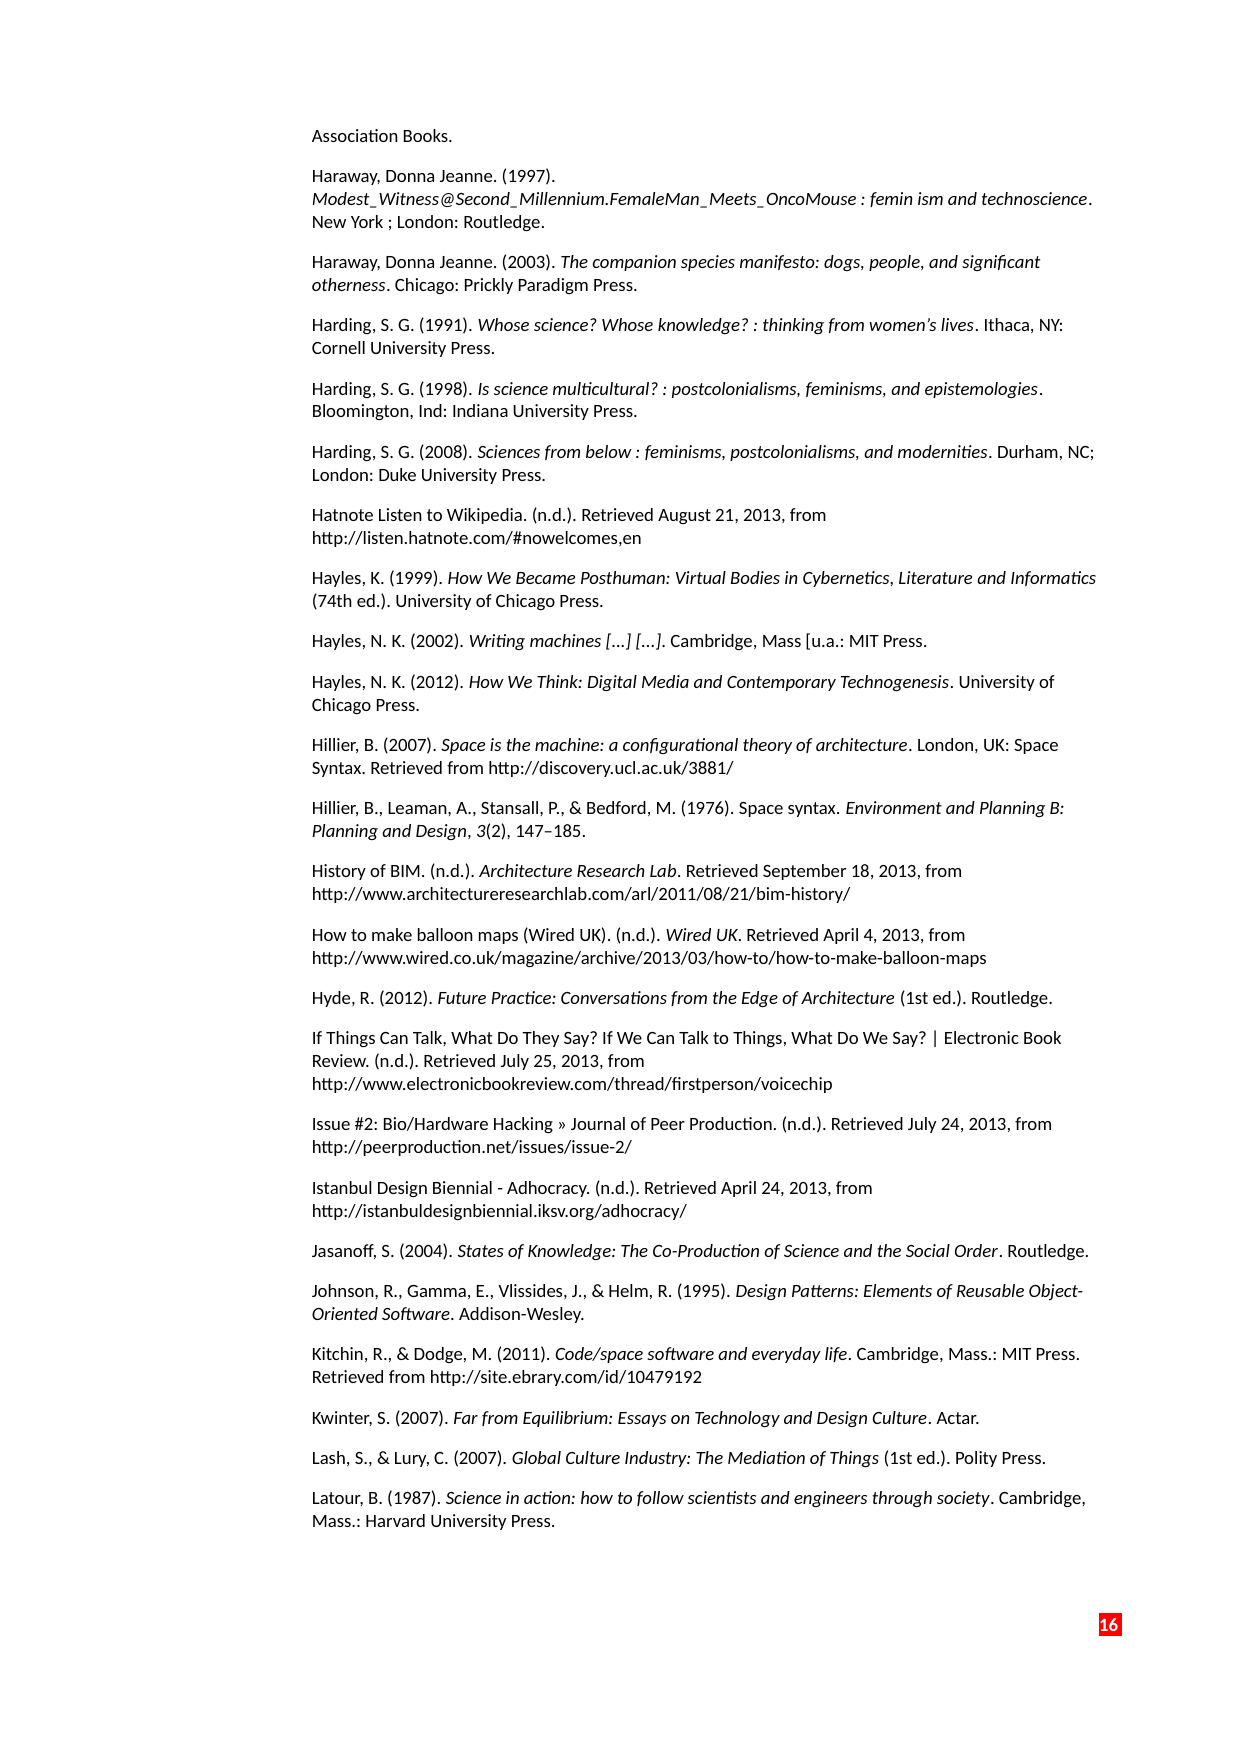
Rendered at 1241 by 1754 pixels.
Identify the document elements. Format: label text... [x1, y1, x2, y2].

table_cell [283, 1107, 306, 1170]
table_cell Hayles, N. K. (2012). How We Think: Digital Media and Contemporary Technogenesis. University of Chicago Press. [306, 664, 1122, 727]
table_cell Lash, S., & Lury, C. (2007). Global Culture Industry: The Mediation of Things (1st ed.). Polity Press. [306, 1440, 1122, 1481]
table_cell Haraway, Donna Jeanne. (1997). Modest_Witness@Second_Millennium.FemaleMan_Meets_OncoMouse : femin ism and technoscience. New York ; London: Routledge. [306, 159, 1122, 244]
table_cell [283, 118, 306, 158]
table_cell [236, 1440, 259, 1481]
table_cell [260, 245, 283, 308]
table_cell [283, 434, 306, 497]
table_cell [236, 980, 259, 1021]
table_cell [260, 1170, 283, 1233]
table_cell [260, 1274, 283, 1337]
table_cell Hillier, B., Leaman, A., Stansall, P., & Bedford, M. (1976). Space syntax. Environment and Planning B: Planning and Design, 3(2), 147–185. [306, 791, 1122, 854]
table_cell [236, 245, 259, 308]
table_cell [283, 664, 306, 727]
table_cell How to make balloon maps (Wired UK). (n.d.). Wired UK. Retrieved April 4, 2013, from http://www.wired.co.uk/magazine/archive/2013/03/how-to/how-to-make-balloon-maps [306, 917, 1122, 980]
table_cell [283, 917, 306, 980]
table_cell [283, 1400, 306, 1440]
table_cell [236, 1170, 259, 1233]
table_cell [283, 498, 306, 561]
table_cell [236, 1233, 259, 1274]
table_cell [260, 791, 283, 854]
table_cell [236, 917, 259, 980]
table_cell Istanbul Design Biennial - Adhocracy. (n.d.). Retrieved April 24, 2013, from http://istanbuldesignbiennial.iksv.org/adhocracy/ [306, 1170, 1122, 1233]
table_cell Association Books. [306, 118, 1122, 158]
table_cell [260, 1440, 283, 1481]
table_cell [283, 308, 306, 371]
table_cell [283, 1440, 306, 1481]
table_cell Hayles, N. K. (2002). Writing machines [...] [...]. Cambridge, Mass [u.a.: MIT Press. [306, 624, 1122, 664]
table_cell [260, 917, 283, 980]
table_cell [236, 371, 259, 434]
table_cell [236, 854, 259, 917]
table_cell [236, 1337, 259, 1400]
table_cell [260, 371, 283, 434]
table_cell [260, 498, 283, 561]
table_cell [236, 1481, 259, 1544]
table_cell [260, 664, 283, 727]
table_cell [236, 498, 259, 561]
table_cell [236, 728, 259, 791]
table_cell Harding, S. G. (1998). Is science multicultural? : postcolonialisms, feminisms, and epistemologies. Bloomington, Ind: Indiana University Press. [306, 371, 1122, 434]
table_cell Hillier, B. (2007). Space is the machine: a configurational theory of architecture. London, UK: Space Syntax. Retrieved from http://discovery.ucl.ac.uk/3881/ [306, 728, 1122, 791]
table_cell [260, 1337, 283, 1400]
table_cell [236, 1107, 259, 1170]
table_cell [283, 728, 306, 791]
table_cell [260, 1400, 283, 1440]
table_cell [283, 1170, 306, 1233]
table_cell [260, 854, 283, 917]
table_cell [236, 308, 259, 371]
table_cell [283, 371, 306, 434]
table_cell [283, 1021, 306, 1107]
table_cell [260, 434, 283, 497]
table_cell [236, 159, 259, 244]
table_cell [236, 664, 259, 727]
table_cell [260, 728, 283, 791]
table_cell [283, 854, 306, 917]
table_cell [283, 159, 306, 244]
table_cell [260, 159, 283, 244]
table_cell Harding, S. G. (1991). Whose science? Whose knowledge? : thinking from women’s lives. Ithaca, NY: Cornell University Press. [306, 308, 1122, 371]
table_cell [283, 561, 306, 624]
table_cell If Things Can Talk, What Do They Say? If We Can Talk to Things, What Do We Say? | Electronic Book Review. (n.d.). Retrieved July 25, 2013, from http://www.electronicbookreview.com/thread/firstperson/voicechip [306, 1021, 1122, 1107]
table_cell Kwinter, S. (2007). Far from Equilibrium: Essays on Technology and Design Culture. Actar. [306, 1400, 1122, 1440]
table_cell Hatnote Listen to Wikipedia. (n.d.). Retrieved August 21, 2013, from http://listen.hatnote.com/#nowelcomes,en [306, 498, 1122, 561]
table_cell Johnson, R., Gamma, E., Vlissides, J., & Helm, R. (1995). Design Patterns: Elements of Reusable Object-Oriented Software. Addison-Wesley. [306, 1274, 1122, 1337]
table_cell History of BIM. (n.d.). Architecture Research Lab. Retrieved September 18, 2013, from http://www.architectureresearchlab.com/arl/2011/08/21/bim-history/ [306, 854, 1122, 917]
table_cell [236, 1400, 259, 1440]
table_cell [283, 1233, 306, 1274]
table_cell Kitchin, R., & Dodge, M. (2011). Code/space software and everyday life. Cambridge, Mass.: MIT Press. Retrieved from http://site.ebrary.com/id/10479192 [306, 1337, 1122, 1400]
table_cell [260, 980, 283, 1021]
table_cell Harding, S. G. (2008). Sciences from below : feminisms, postcolonialisms, and modernities. Durham, NC; London: Duke University Press. [306, 434, 1122, 497]
table_cell [283, 980, 306, 1021]
table_cell [283, 1274, 306, 1337]
table_cell [260, 308, 283, 371]
table_cell [236, 791, 259, 854]
table_cell Jasanoff, S. (2004). States of Knowledge: The Co-Production of Science and the Social Order. Routledge. [306, 1233, 1122, 1274]
table_cell [283, 791, 306, 854]
table_cell [260, 1107, 283, 1170]
table_cell Hyde, R. (2012). Future Practice: Conversations from the Edge of Architecture (1st ed.). Routledge. [306, 980, 1122, 1021]
table_cell Issue #2: Bio/Hardware Hacking » Journal of Peer Production. (n.d.). Retrieved July 24, 2013, from http://peerproduction.net/issues/issue-2/ [306, 1107, 1122, 1170]
table_cell [260, 561, 283, 624]
table_cell [236, 561, 259, 624]
table_cell [236, 1274, 259, 1337]
table_cell [236, 1021, 259, 1107]
table_cell [236, 624, 259, 664]
table_cell Hayles, K. (1999). How We Became Posthuman: Virtual Bodies in Cybernetics, Literature and Informatics (74th ed.). University of Chicago Press. [306, 561, 1122, 624]
table_cell [283, 1481, 306, 1544]
table_cell Haraway, Donna Jeanne. (2003). The companion species manifesto: dogs, people, and significant otherness. Chicago: Prickly Paradigm Press. [306, 245, 1122, 308]
table_cell [283, 245, 306, 308]
table_cell [283, 1337, 306, 1400]
table_cell Latour, B. (1987). Science in action: how to follow scientists and engineers through society. Cambridge, Mass.: Harvard University Press. [306, 1481, 1122, 1544]
table_cell [260, 624, 283, 664]
table_cell [236, 434, 259, 497]
table_cell [283, 624, 306, 664]
table_cell [260, 1233, 283, 1274]
table_cell [260, 1021, 283, 1107]
table_cell [260, 118, 283, 158]
table_cell [260, 1481, 283, 1544]
table_cell [236, 118, 259, 158]
